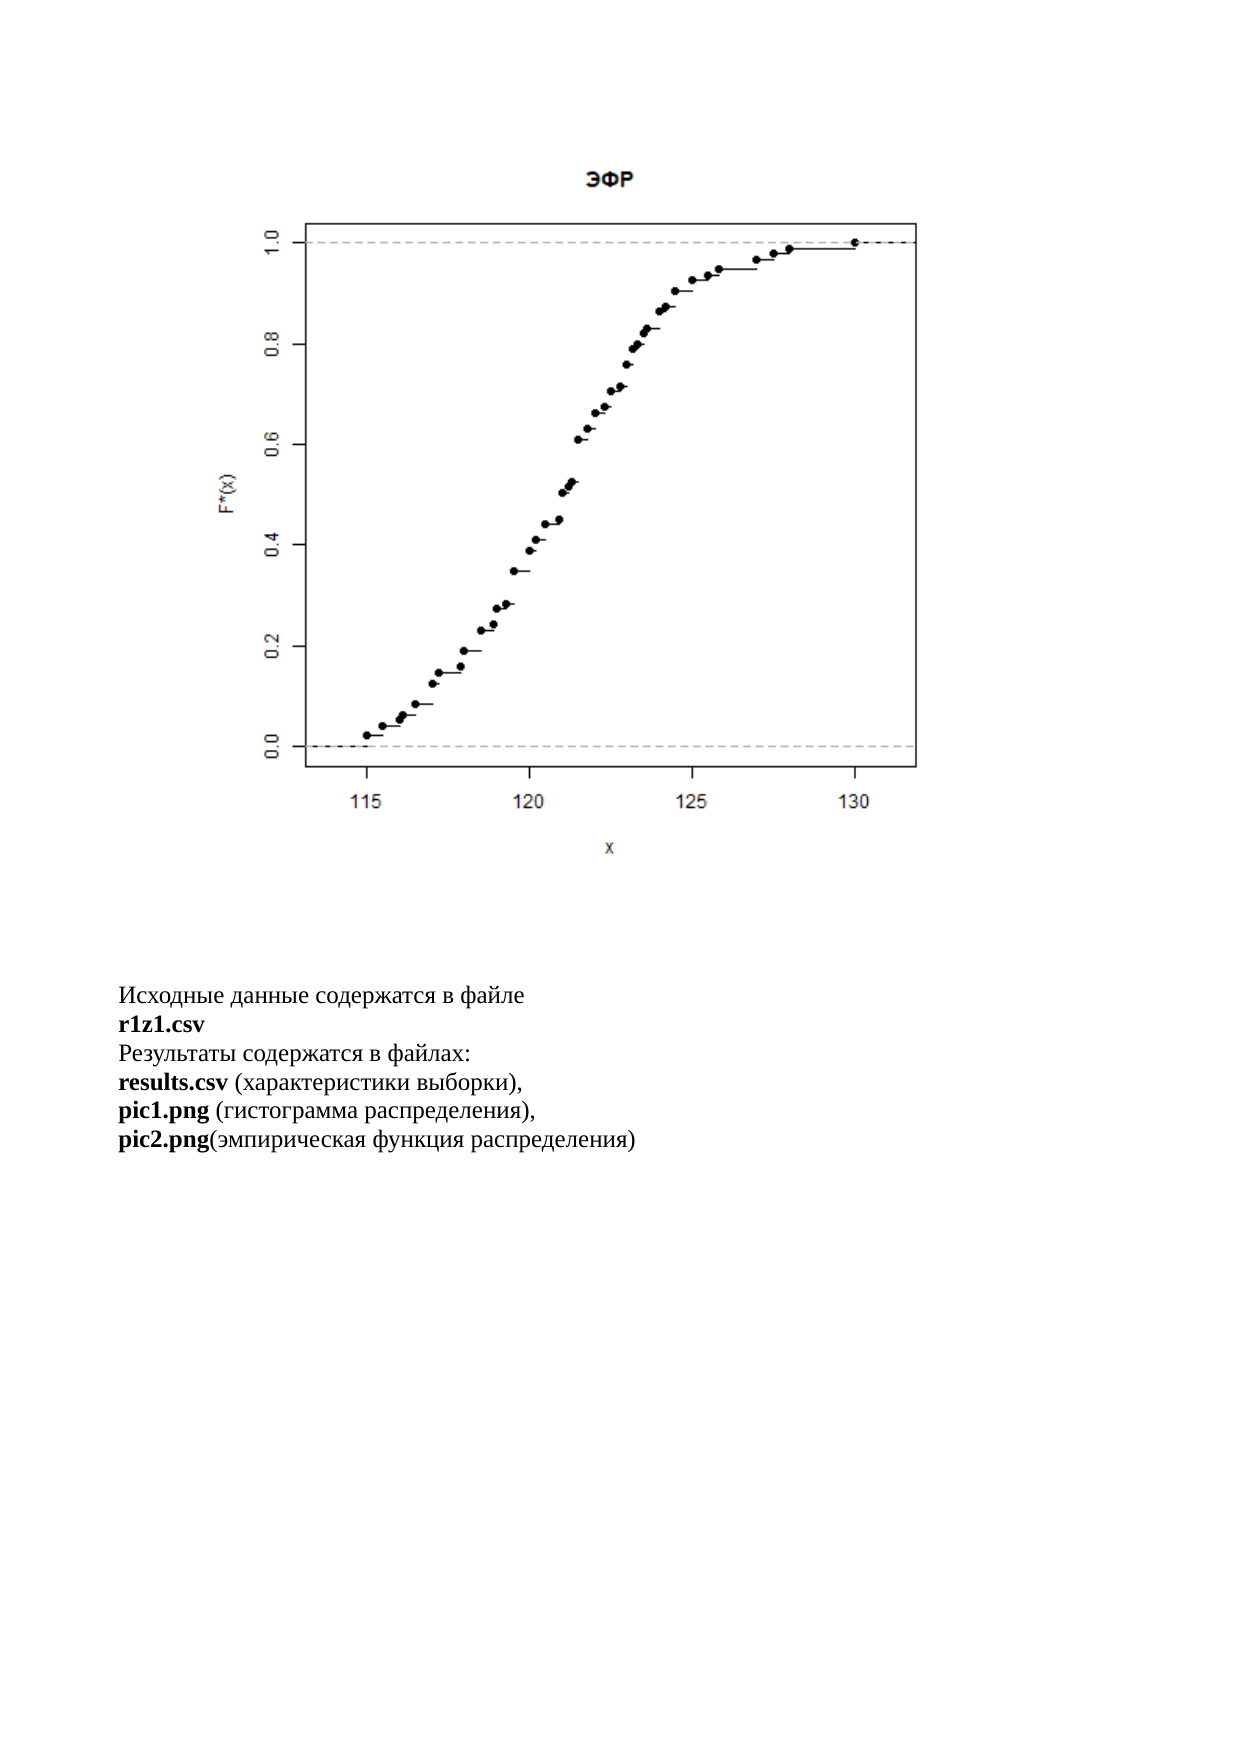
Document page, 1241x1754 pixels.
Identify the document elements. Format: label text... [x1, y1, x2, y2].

picture [213, 131, 964, 882]
text pic2.png(эмпирическая функция распределения) [118, 1124, 1122, 1153]
text r1z1.csv [118, 1009, 1122, 1038]
text Исходные данные содержатся в файле [118, 981, 1122, 1009]
text Результаты содержатся в файлах: [118, 1038, 1122, 1067]
text pic1.png (гистограмма распределения), [118, 1096, 1122, 1124]
text results.csv (характеристики выборки), [118, 1067, 1122, 1096]
